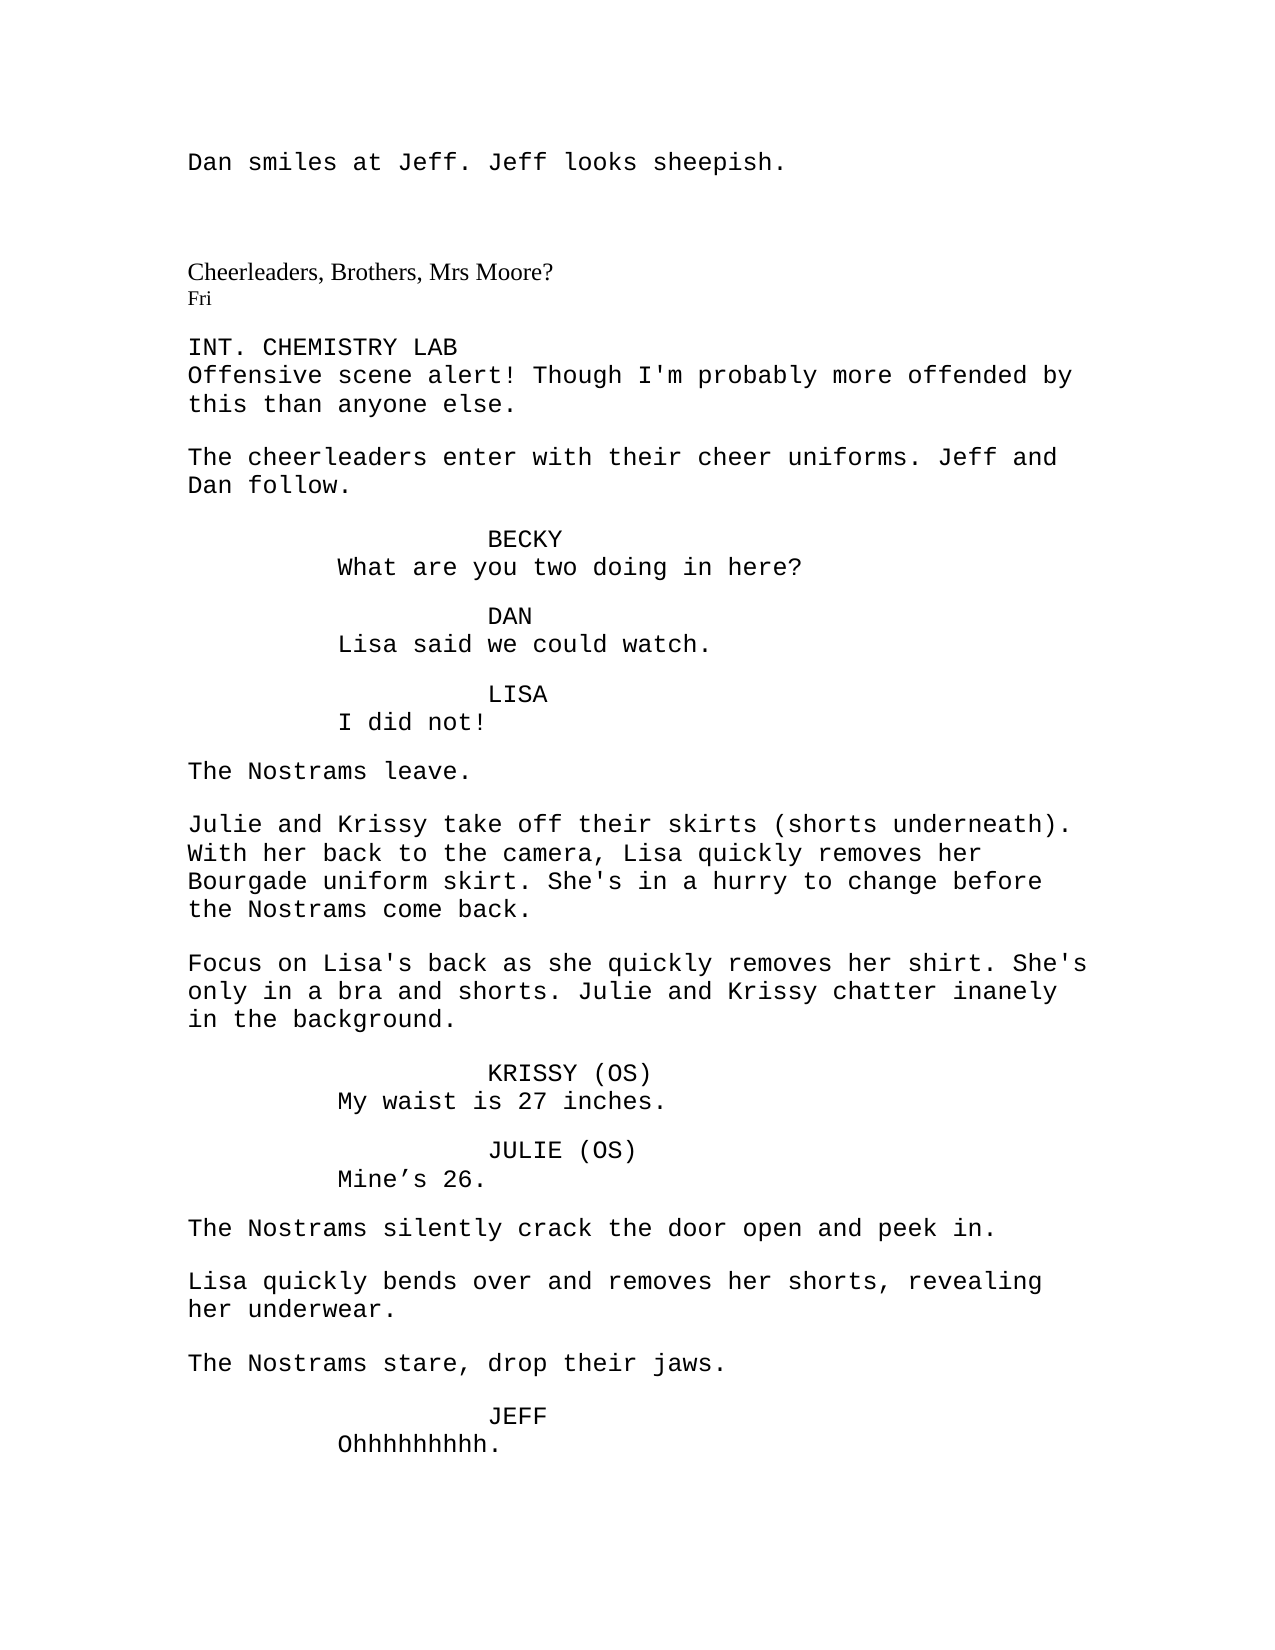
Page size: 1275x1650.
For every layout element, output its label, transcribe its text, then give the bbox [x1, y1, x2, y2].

text Lisa quickly bends over and removes her shorts, revealing her underwear. [187, 1269, 1087, 1325]
text I did not! [337, 709, 937, 738]
text What are you two doing in here? [337, 554, 937, 583]
text Julie and Krissy take off their skirts (shorts underneath). With her back to the camera, Lisa quickly removes her Bourgade uniform skirt. She's in a hurry to change before the Nostrams come back. [187, 812, 1087, 925]
subtitle INT. CHEMISTRY LAB [187, 334, 1087, 363]
text Focus on Lisa's back as she quickly removes her shirt. She's only in a bra and shorts. Julie and Krissy chatter inanely in the background. [187, 950, 1087, 1035]
text BECKY [187, 526, 1087, 554]
text My waist is 27 inches. [337, 1089, 937, 1117]
text Dan smiles at Jeff. Jeff looks sheepish. [187, 150, 1087, 178]
text Offensive scene alert! Though I'm probably more offended by this than anyone else. [187, 363, 1087, 419]
text The Nostrams silently crack the door open and peek in. [187, 1215, 1087, 1244]
text The Nostrams stare, drop their jaws. [187, 1350, 1087, 1379]
text KRISSY (OS) [187, 1060, 1087, 1089]
text Mine’s 26. [337, 1166, 937, 1194]
text Fri [187, 285, 1087, 309]
subtitle Cheerleaders, Brothers, Mrs Moore? [187, 257, 1087, 285]
text Ohhhhhhhhh. [337, 1432, 937, 1460]
text JEFF [187, 1404, 1087, 1432]
text Lisa said we could watch. [337, 632, 937, 660]
text The Nostrams leave. [187, 759, 1087, 787]
text DAN [187, 604, 1087, 632]
text The cheerleaders enter with their cheer uniforms. Jeff and Dan follow. [187, 444, 1087, 501]
text JULIE (OS) [187, 1138, 1087, 1166]
text LISA [187, 681, 1087, 709]
